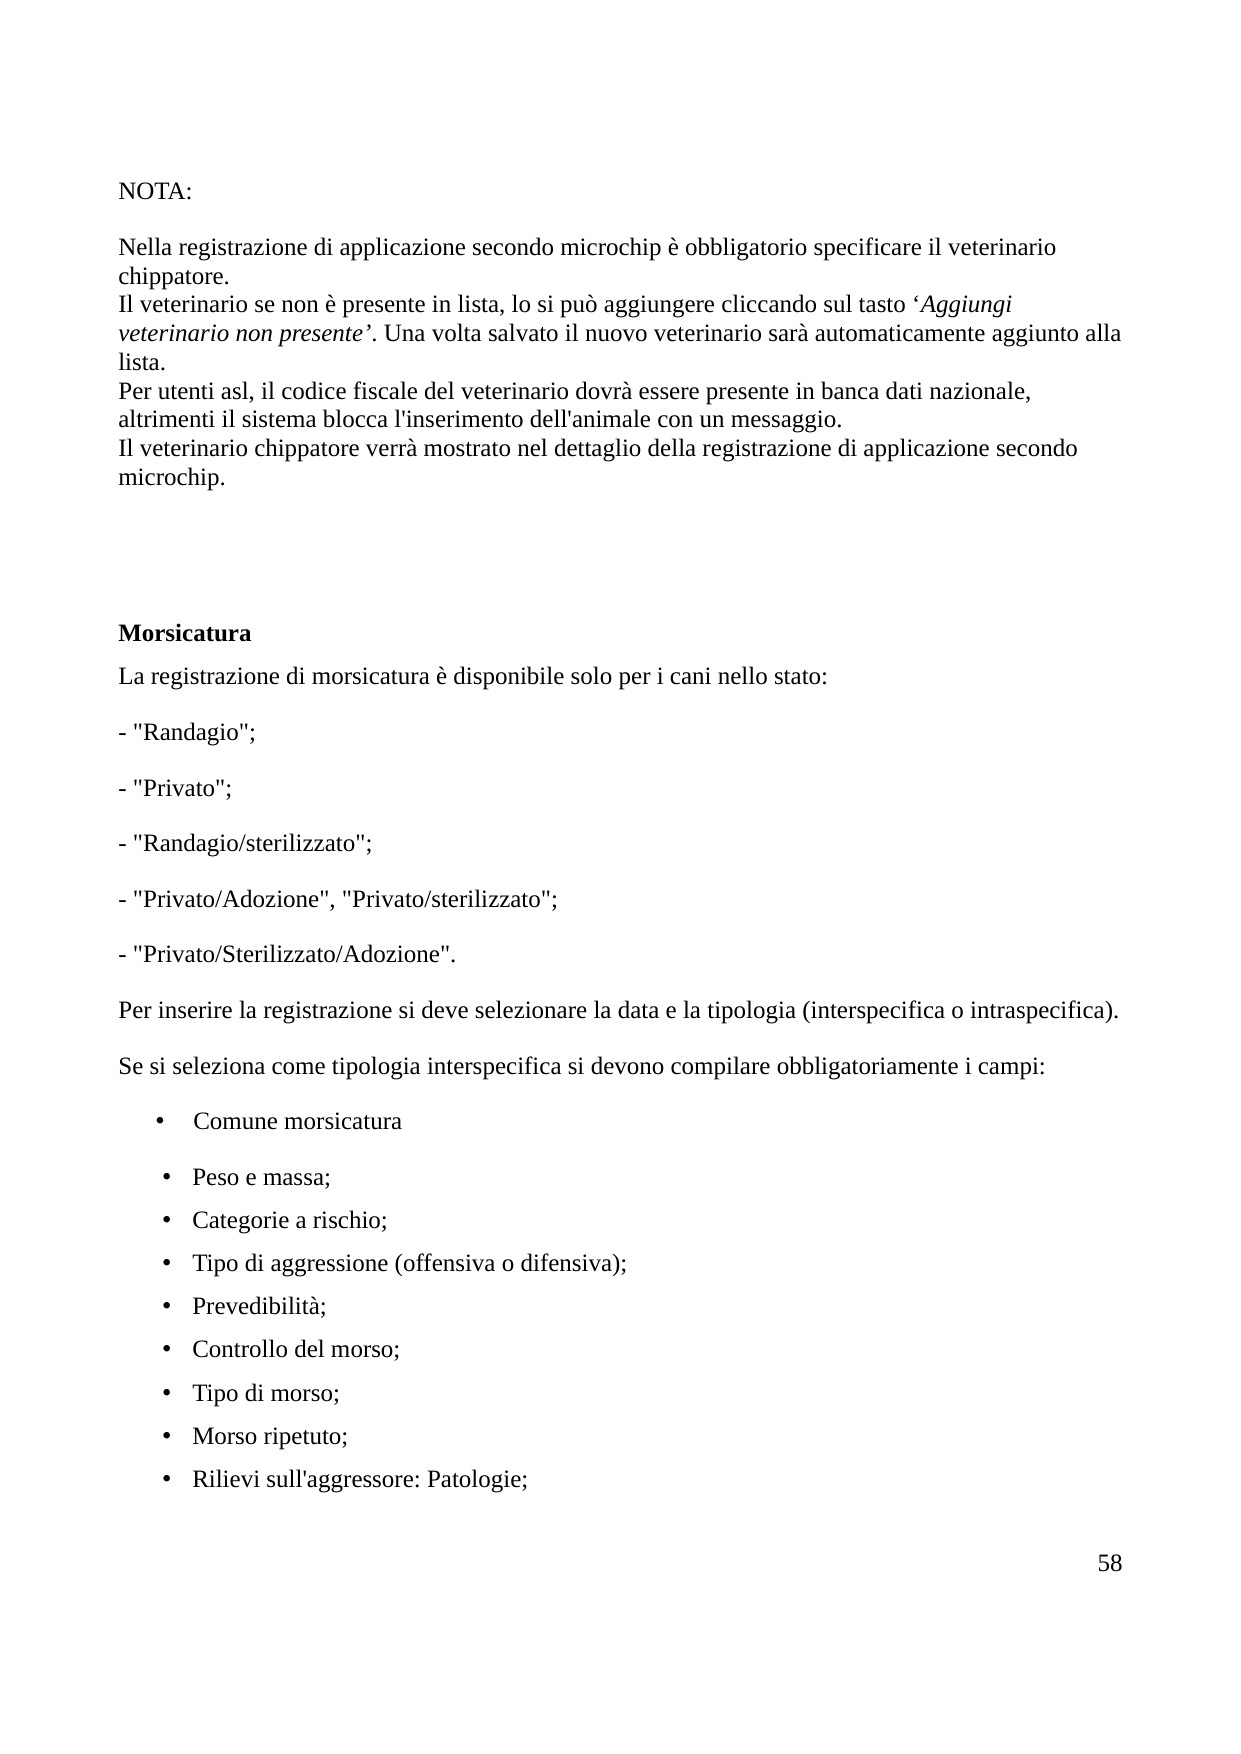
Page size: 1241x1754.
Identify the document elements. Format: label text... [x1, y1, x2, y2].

text Il veterinario se non è presente in lista, lo si può aggiungere cliccando sul tasto ‘Aggiungi veterinario non presente’. Una volta salvato il nuovo veterinario sarà automaticamente aggiunto alla lista. [118, 289, 1122, 376]
text - "Privato"; [118, 773, 1122, 801]
text - "Privato/Adozione", "Privato/sterilizzato"; [118, 884, 1122, 913]
list Morso ripetuto; [162, 1421, 1122, 1449]
list Peso e massa; [162, 1162, 1122, 1191]
text Per inserire la registrazione si deve selezionare la data e la tipologia (interspecifica o intraspecifica). [118, 995, 1122, 1024]
list Tipo di aggressione (offensiva o difensiva); [162, 1248, 1122, 1277]
list Controllo del morso; [162, 1334, 1122, 1363]
text Morsicatura La registrazione di morsicatura è disponibile solo per i cani nello stato: [118, 575, 1122, 690]
text Se si seleziona come tipologia interspecifica si devono compilare obbligatoriamente i campi: [118, 1051, 1122, 1079]
list Categorie a rischio; [162, 1205, 1122, 1234]
text - "Randagio"; [118, 717, 1122, 746]
text Nella registrazione di applicazione secondo microchip è obbligatorio specificare il veterinario chippatore. [118, 232, 1122, 289]
text Il veterinario chippatore verrà mostrato nel dettaglio della registrazione di applicazione secondo microchip. [118, 433, 1122, 491]
list Comune morsicatura [156, 1106, 1122, 1135]
list Tipo di morso; [162, 1378, 1122, 1406]
text - "Privato/Sterilizzato/Adozione". [118, 939, 1122, 968]
text - "Randagio/sterilizzato"; [118, 828, 1122, 857]
text NOTA: [118, 176, 1122, 205]
list Rilievi sull'aggressore: Patologie; [162, 1464, 1122, 1493]
text Per utenti asl, il codice fiscale del veterinario dovrà essere presente in banca dati nazionale, altrimenti il sistema blocca l'inserimento dell'animale con un messaggio. [118, 376, 1122, 433]
list Prevedibilità; [162, 1291, 1122, 1320]
